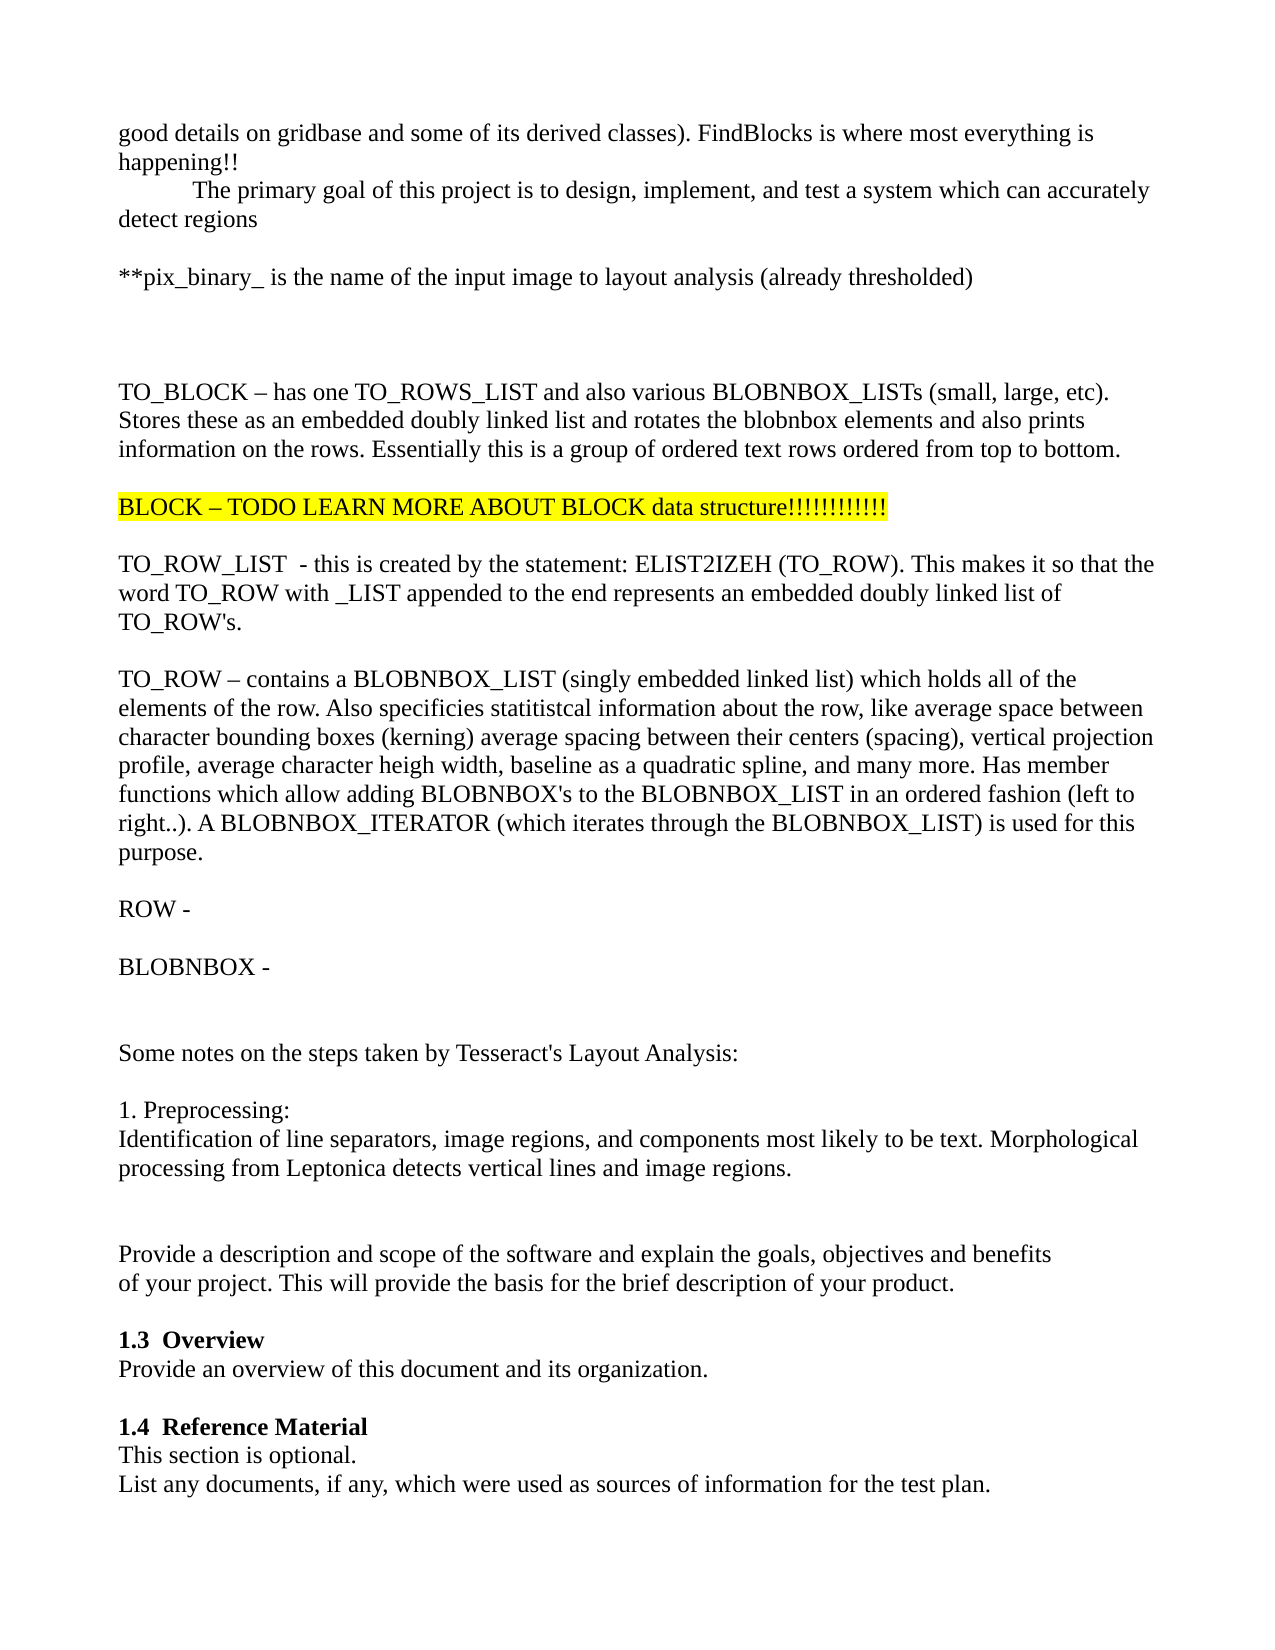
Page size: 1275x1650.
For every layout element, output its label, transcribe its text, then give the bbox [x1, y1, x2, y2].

text Provide an overview of this document and its organization. [118, 1354, 1157, 1412]
text The primary goal of this project is to design, implement, and test a system which can accurately detect regions [118, 176, 1157, 233]
text 1.3 Overview [118, 1326, 1157, 1354]
text Identification of line separators, image regions, and components most likely to be text. Morphological processing from Leptonica detects vertical lines and image regions. [118, 1124, 1157, 1182]
text BLOBNBOX - [118, 952, 1157, 981]
text good details on gridbase and some of its derived classes). FindBlocks is where most everything is happening!! [118, 118, 1157, 176]
text **pix_binary_ is the name of the input image to layout analysis (already thresholded) [118, 262, 1157, 291]
text Provide a description and scope of the software and explain the goals, objectives and benefits [118, 1239, 1157, 1268]
text ROW - [118, 894, 1157, 923]
text 1. Preprocessing: [118, 1096, 1157, 1124]
text BLOCK – TODO LEARN MORE ABOUT BLOCK data structure!!!!!!!!!!!! [118, 492, 1157, 521]
text TO_BLOCK – has one TO_ROWS_LIST and also various BLOBNBOX_LISTs (small, large, etc). Stores these as an embedded doubly linked list and rotates the blobnbox elements and also prints information on the rows. Essentially this is a group of ordered text rows ordered from top to bottom. [118, 377, 1157, 463]
text TO_ROW – contains a BLOBNBOX_LIST (singly embedded linked list) which holds all of the elements of the row. Also specificies statitistcal information about the row, like average space between character bounding boxes (kerning) average spacing between their centers (spacing), vertical projection profile, average character heigh width, baseline as a quadratic spline, and many more. Has member functions which allow adding BLOBNBOX's to the BLOBNBOX_LIST in an ordered fashion (left to right..). A BLOBNBOX_ITERATOR (which iterates through the BLOBNBOX_LIST) is used for this purpose. [118, 664, 1157, 866]
text List any documents, if any, which were used as sources of information for the test plan. [118, 1469, 1157, 1498]
text 1.4 Reference Material [118, 1412, 1157, 1441]
text This section is optional. [118, 1441, 1157, 1469]
text TO_ROW_LIST - this is created by the statement: ELIST2IZEH (TO_ROW). This makes it so that the word TO_ROW with _LIST appended to the end represents an embedded doubly linked list of TO_ROW's. [118, 549, 1157, 636]
text of your project. This will provide the basis for the brief description of your product. [118, 1268, 1157, 1297]
text Some notes on the steps taken by Tesseract's Layout Analysis: [118, 1038, 1157, 1067]
